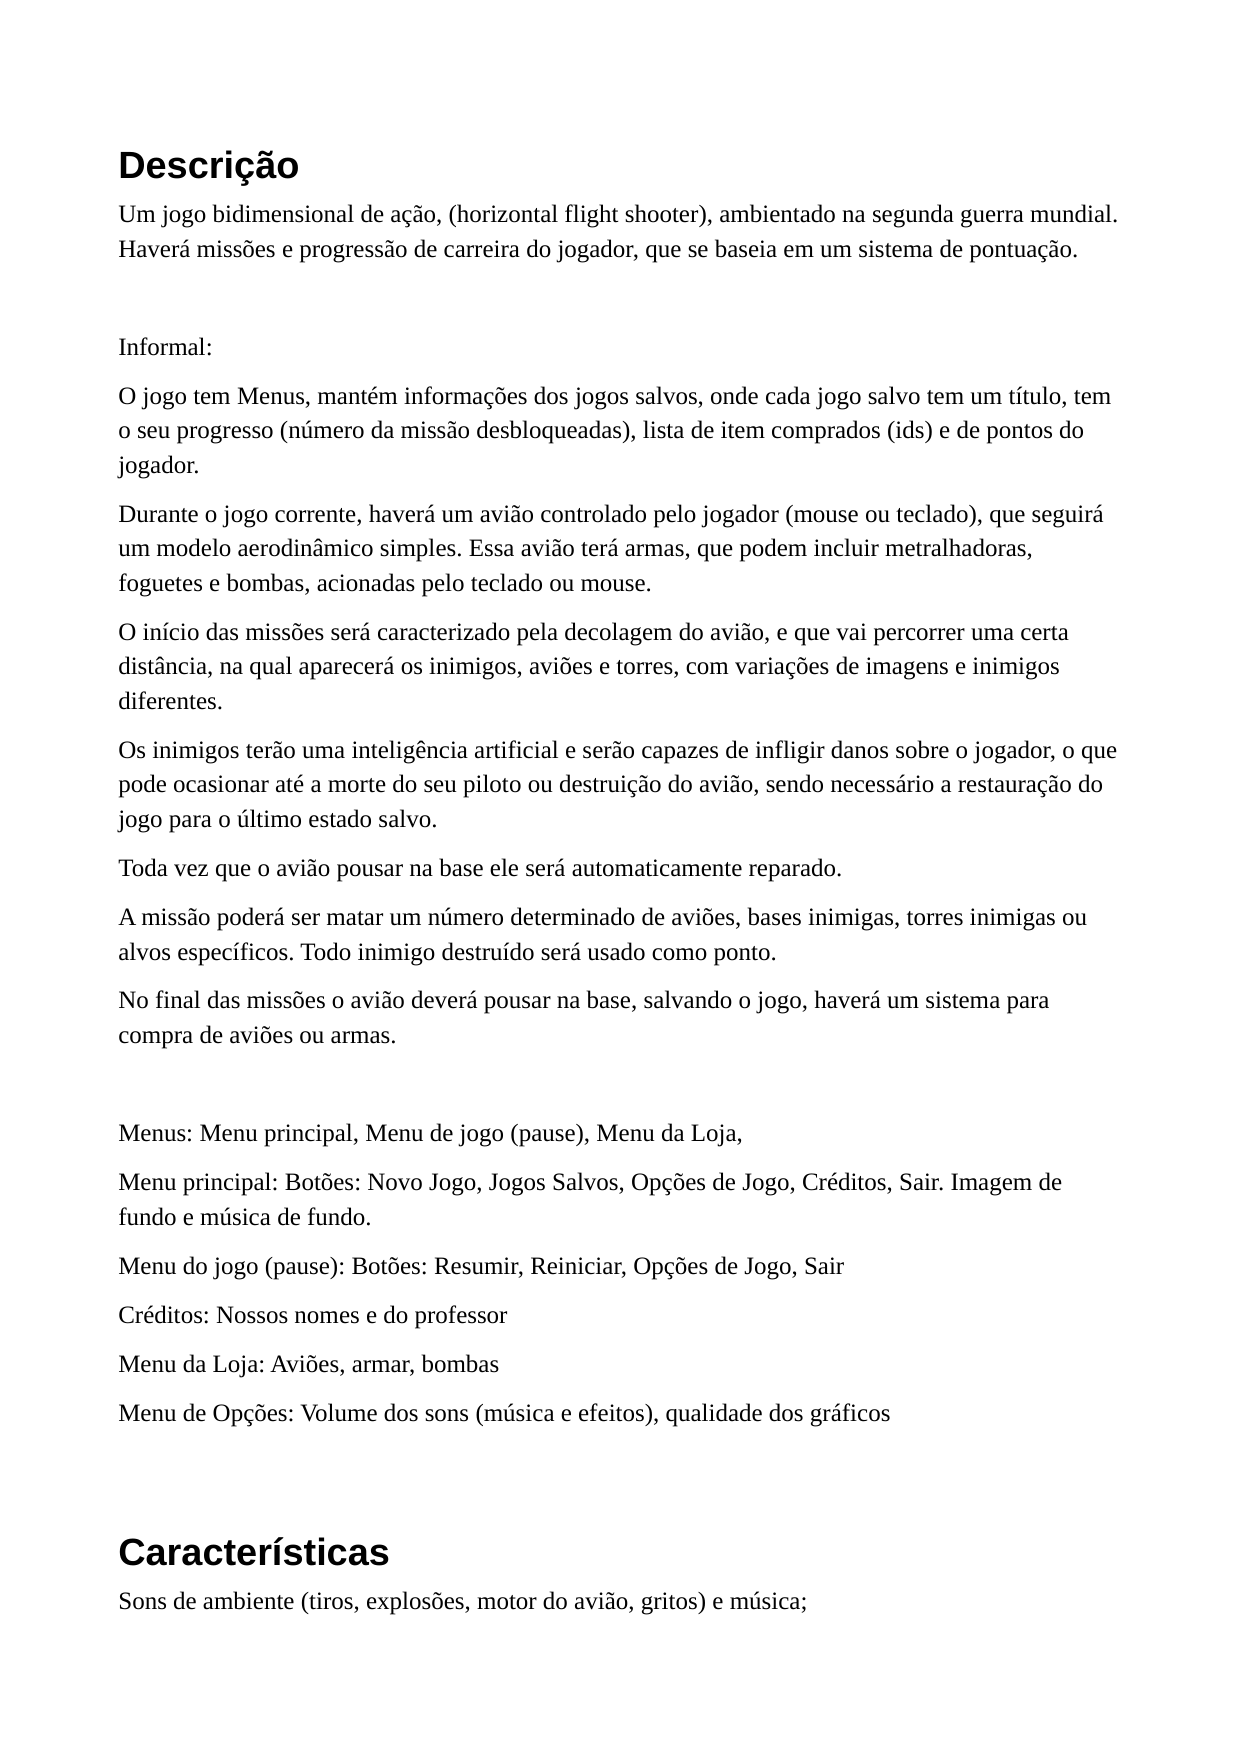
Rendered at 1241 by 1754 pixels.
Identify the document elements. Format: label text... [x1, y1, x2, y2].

subtitle Descrição [118, 143, 1122, 187]
text O início das missões será caracterizado pela decolagem do avião, e que vai percorrer uma certa distância, na qual aparecerá os inimigos, aviões e torres, com variações de imagens e inimigos diferentes. [118, 617, 1122, 715]
text A missão poderá ser matar um número determinado de aviões, bases inimigas, torres inimigas ou alvos específicos. Todo inimigo destruído será usado como ponto. [118, 902, 1122, 965]
text Informal: [118, 332, 1122, 361]
text Menu do jogo (pause): Botões: Resumir, Reiniciar, Opções de Jogo, Sair [118, 1251, 1122, 1279]
text Créditos: Nossos nomes e do professor [118, 1300, 1122, 1329]
text O jogo tem Menus, mantém informações dos jogos salvos, onde cada jogo salvo tem um título, tem o seu progresso (número da missão desbloqueadas), lista de item comprados (ids) e de pontos do jogador. [118, 381, 1122, 479]
text No final das missões o avião deverá pousar na base, salvando o jogo, haverá um sistema para compra de aviões ou armas. [118, 986, 1122, 1049]
text Sons de ambiente (tiros, explosões, motor do avião, gritos) e música; [118, 1586, 1122, 1614]
text Os inimigos terão uma inteligência artificial e serão capazes de infligir danos sobre o jogador, o que pode ocasionar até a morte do seu piloto ou destruição do avião, sendo necessário a restauração do jogo para o último estado salvo. [118, 735, 1122, 833]
text Menu principal: Botões: Novo Jogo, Jogos Salvos, Opções de Jogo, Créditos, Sair. Imagem de fundo e música de fundo. [118, 1167, 1122, 1231]
text Durante o jogo corrente, haverá um avião controlado pelo jogador (mouse ou teclado), que seguirá um modelo aerodinâmico simples. Essa avião terá armas, que podem incluir metralhadoras, foguetes e bombas, acionadas pelo teclado ou mouse. [118, 499, 1122, 597]
subtitle Características [118, 1529, 1122, 1573]
text Menu da Loja: Aviões, armar, bombas [118, 1349, 1122, 1378]
text Um jogo bidimensional de ação, (horizontal flight shooter), ambientado na segunda guerra mundial. Haverá missões e progressão de carreira do jogador, que se baseia em um sistema de pontuação. [118, 199, 1122, 262]
text Toda vez que o avião pousar na base ele será automaticamente reparado. [118, 853, 1122, 882]
text Menus: Menu principal, Menu de jogo (pause), Menu da Loja, [118, 1118, 1122, 1147]
text Menu de Opções: Volume dos sons (música e efeitos), qualidade dos gráficos [118, 1398, 1122, 1427]
